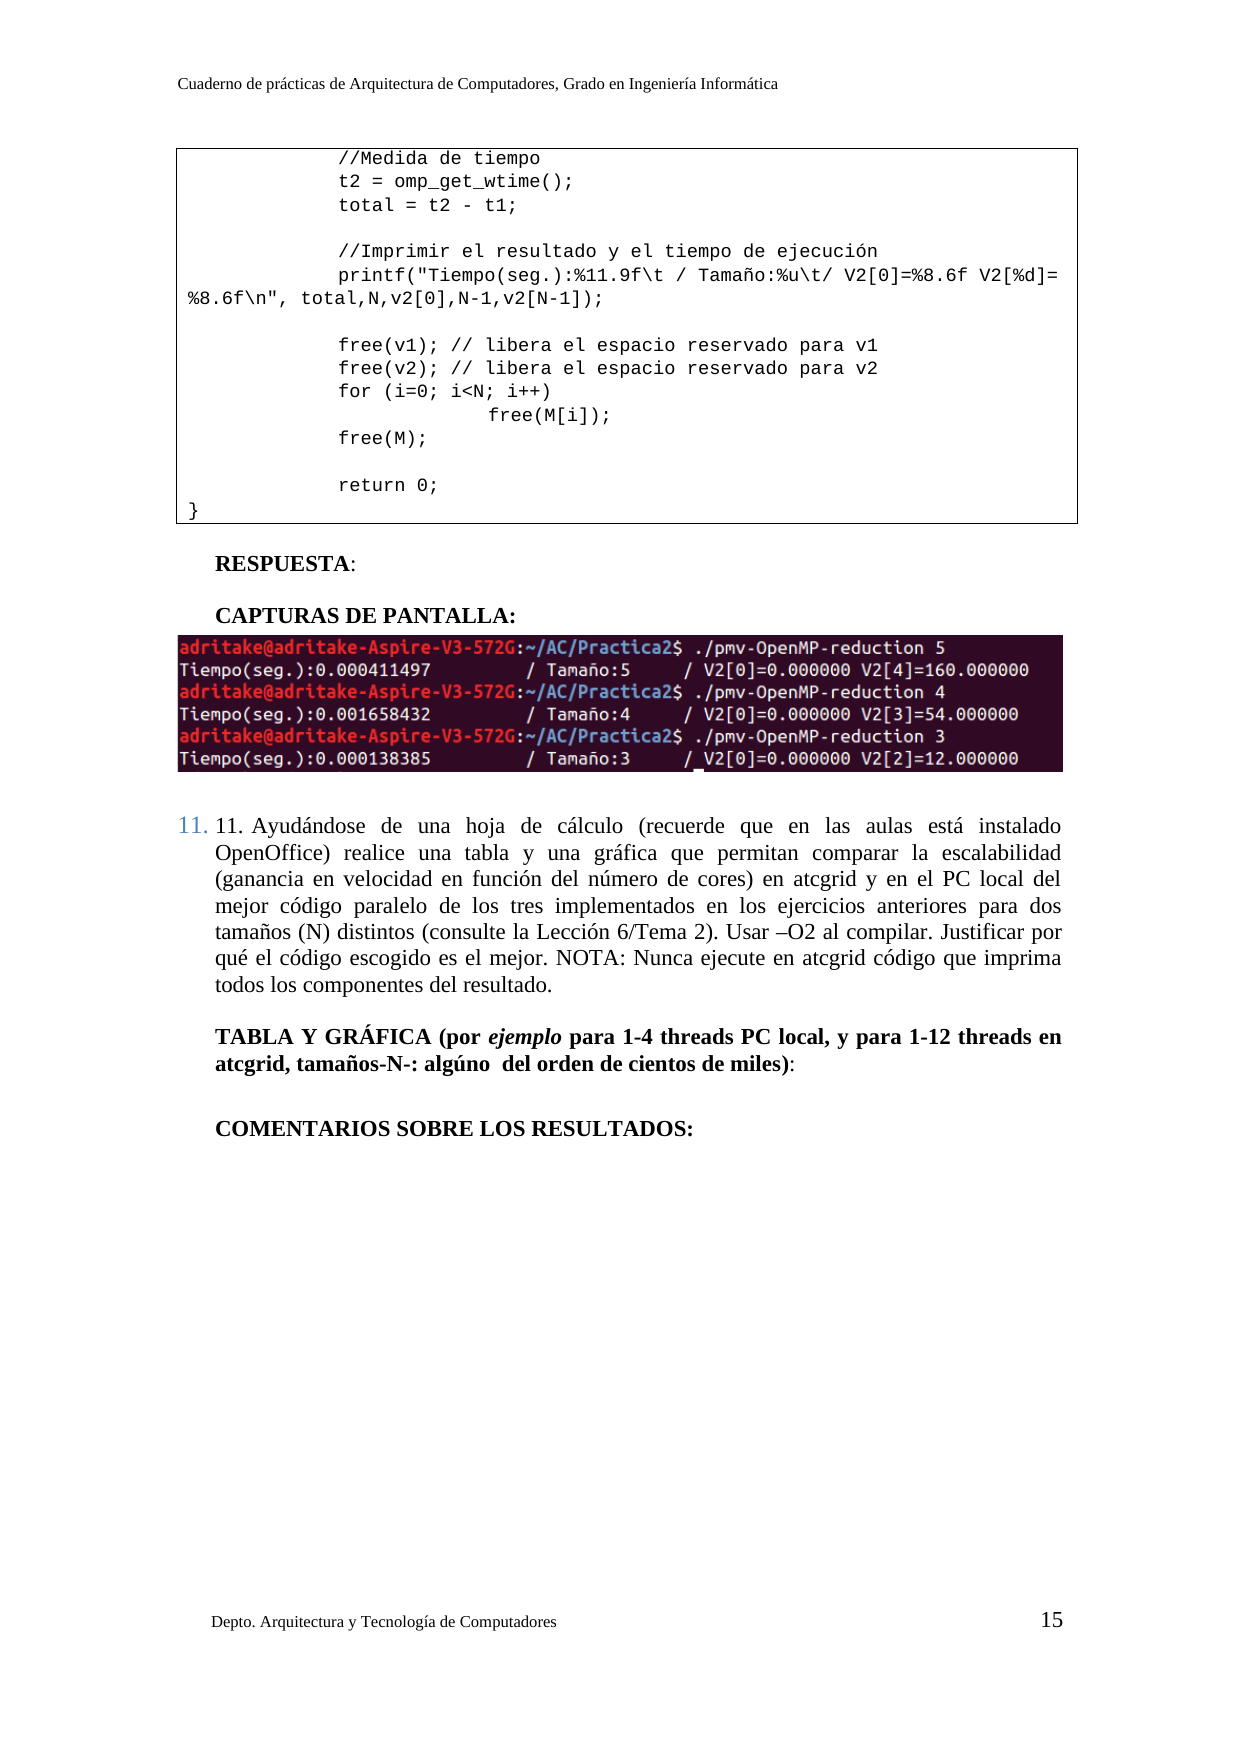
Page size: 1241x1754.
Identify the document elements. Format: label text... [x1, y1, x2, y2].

text TABLA Y GRÁFICA (por ejemplo para 1-4 threads PC local, y para 1-12 threads en atcgrid, tamaños-N-: algúno del orden de cientos de miles): [215, 1023, 1063, 1076]
table_header //Medida de tiempo t2 = omp_get_wtime(); total = t2 - t1; //Imprimir el resultado y el tiempo de ejecución printf("Tiempo(seg.):%11.9f\t / Tamaño:%u\t/ V2[0]=%8.6f V2[%d]=%8.6f\n", total,N,v2[0],N-1,v2[N-1]); free(v1); // libera el espacio reservado para v1 free(v2); // libera el espacio reservado para v2 for (i=0; i<N; i++) free(M[i]); free(M); return 0; } [177, 149, 1077, 522]
picture [177, 635, 1063, 772]
text COMENTARIOS SOBRE LOS RESULTADOS: [177, 1115, 1063, 1141]
list 11. Ayudándose de una hoja de cálculo (recuerde que en las aulas está instalado OpenOffice) realice una tabla y una gráfica que permitan comparar la escalabilidad (ganancia en velocidad en función del número de cores) en atcgrid y en el PC local del mejor código paralelo de los tres implementados en los ejercicios anteriores para dos tamaños (N) distintos (consulte la Lección 6/Tema 2). Usar –O2 al compilar. Justificar por qué el código escogido es el mejor. NOTA: Nunca ejecute en atcgrid código que imprima todos los componentes del resultado. [177, 810, 1063, 997]
text CAPTURAS DE PANTALLA: [215, 602, 1063, 629]
text RESPUESTA: [215, 550, 1063, 576]
